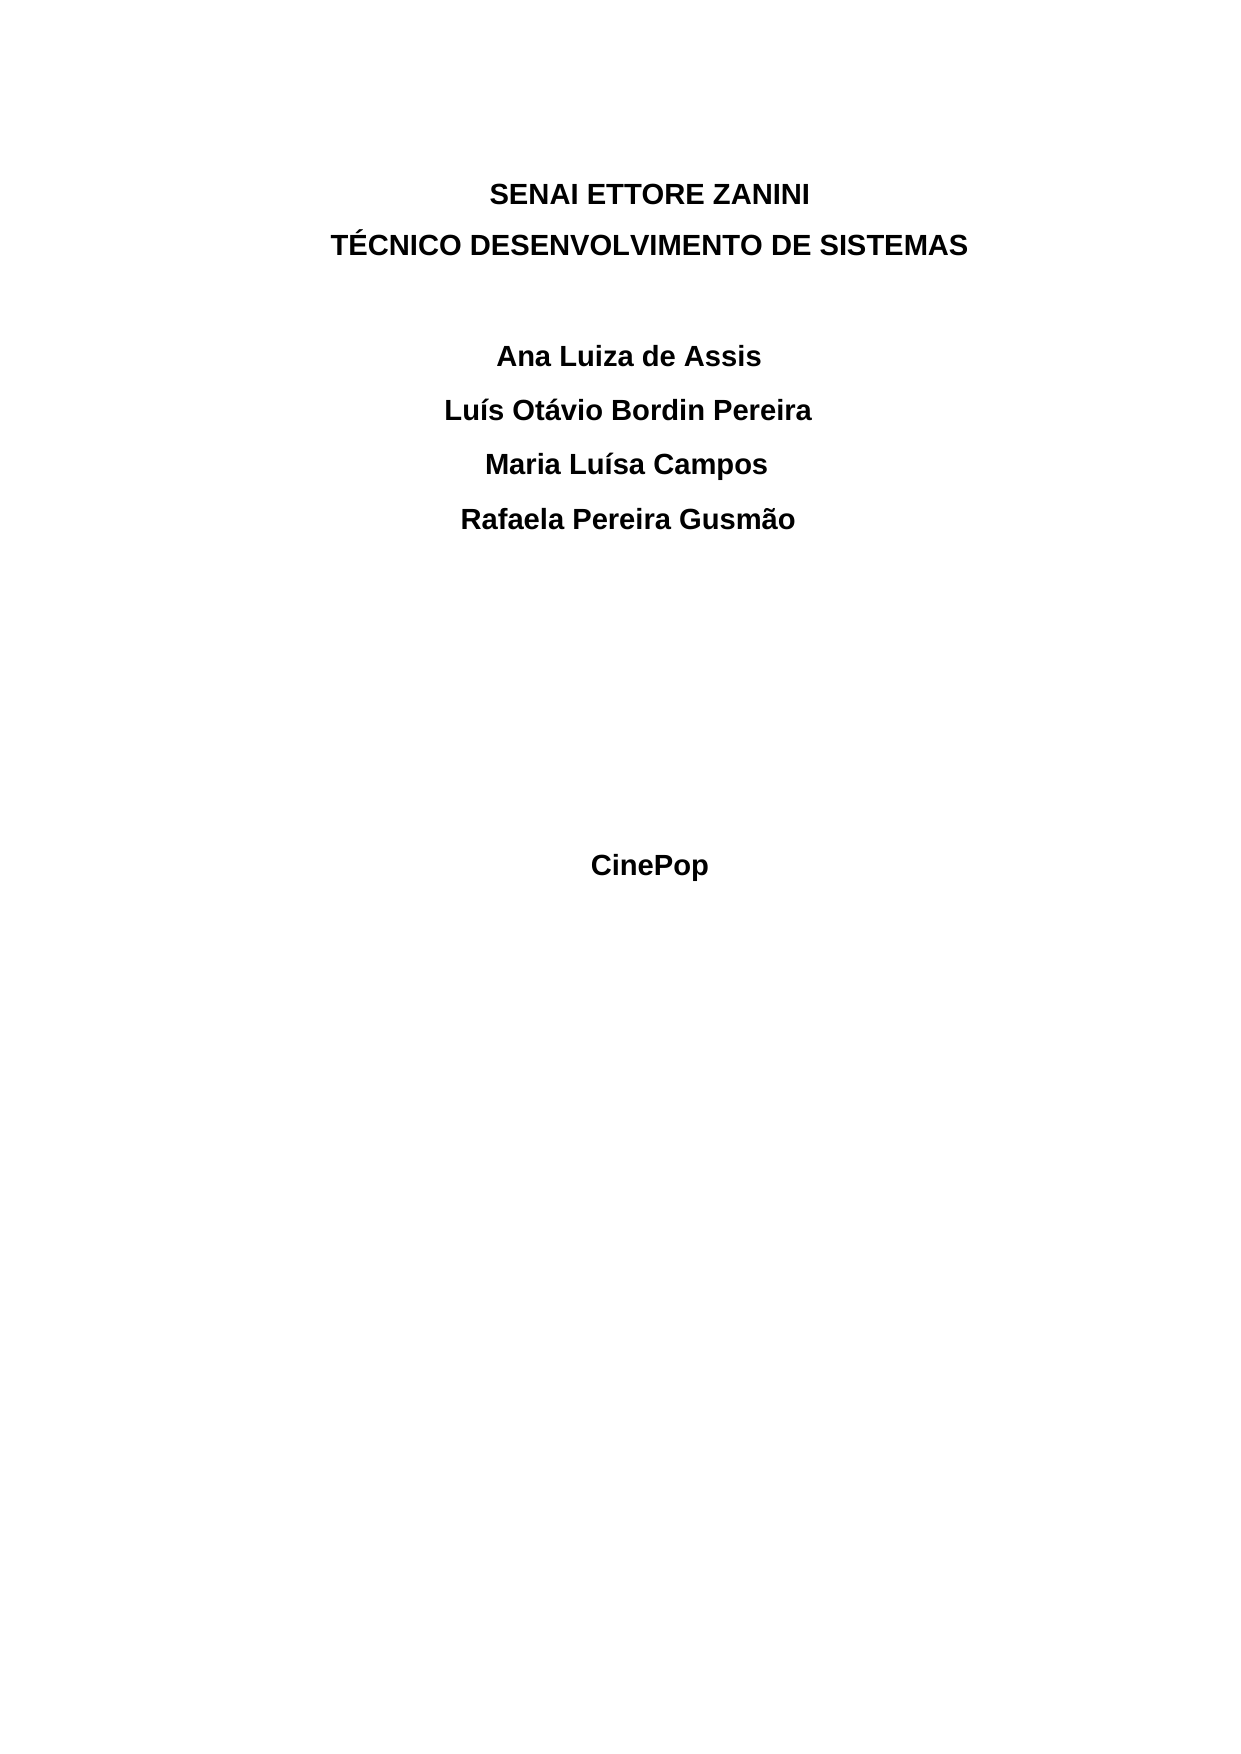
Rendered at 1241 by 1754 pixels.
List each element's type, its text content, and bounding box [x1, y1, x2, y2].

text SENAI ETTORE ZANINI [177, 177, 1122, 211]
text Luís Otávio Bordin Pereira [177, 393, 1122, 426]
text Maria Luísa Campos [177, 447, 1122, 481]
text Ana Luiza de Assis [177, 338, 1122, 372]
text TÉCNICO DESENVOLVIMENTO DE SISTEMAS [177, 227, 1122, 261]
text CinePop [177, 847, 1122, 1083]
text Rafaela Pereira Gusmão [177, 502, 1122, 535]
